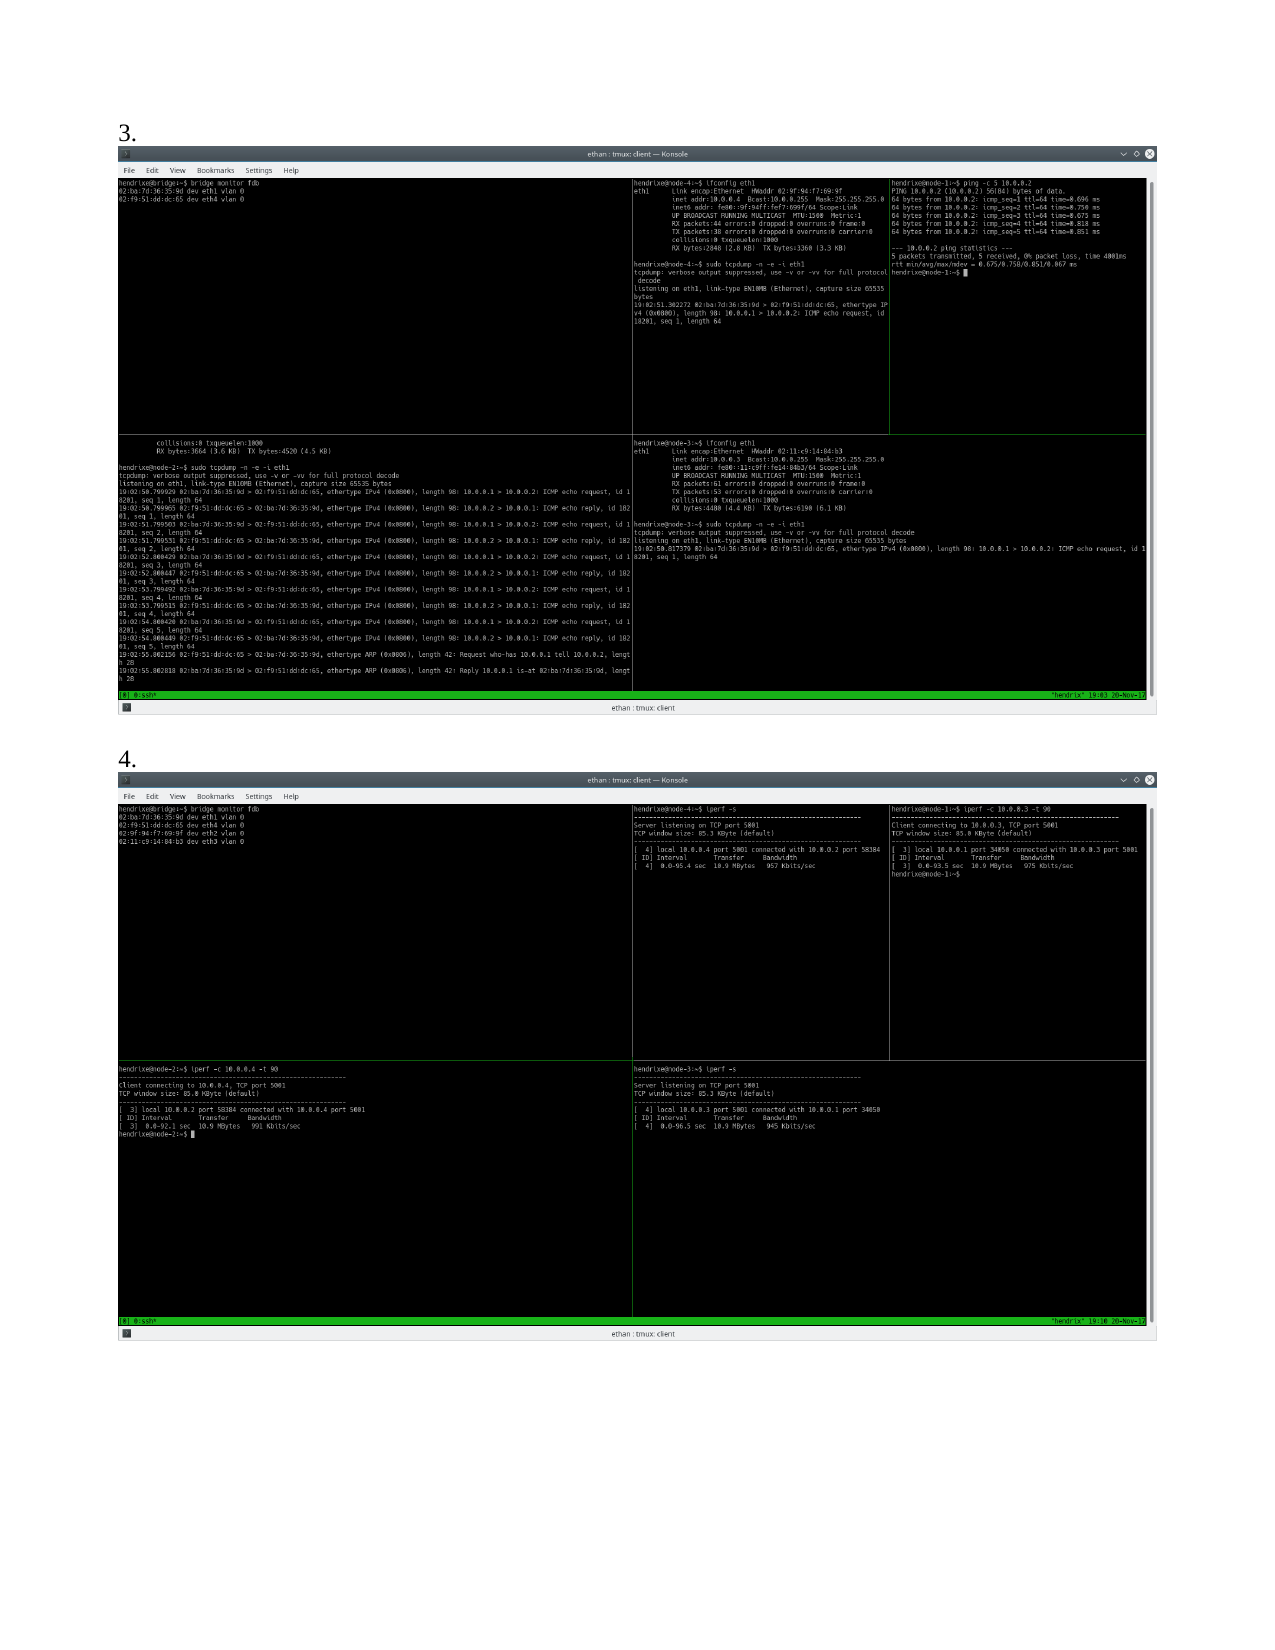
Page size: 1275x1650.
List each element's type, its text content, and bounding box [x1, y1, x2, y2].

picture [118, 772, 1157, 1341]
text 3. [118, 118, 1157, 146]
text 4. [118, 744, 1157, 772]
picture [118, 146, 1157, 715]
